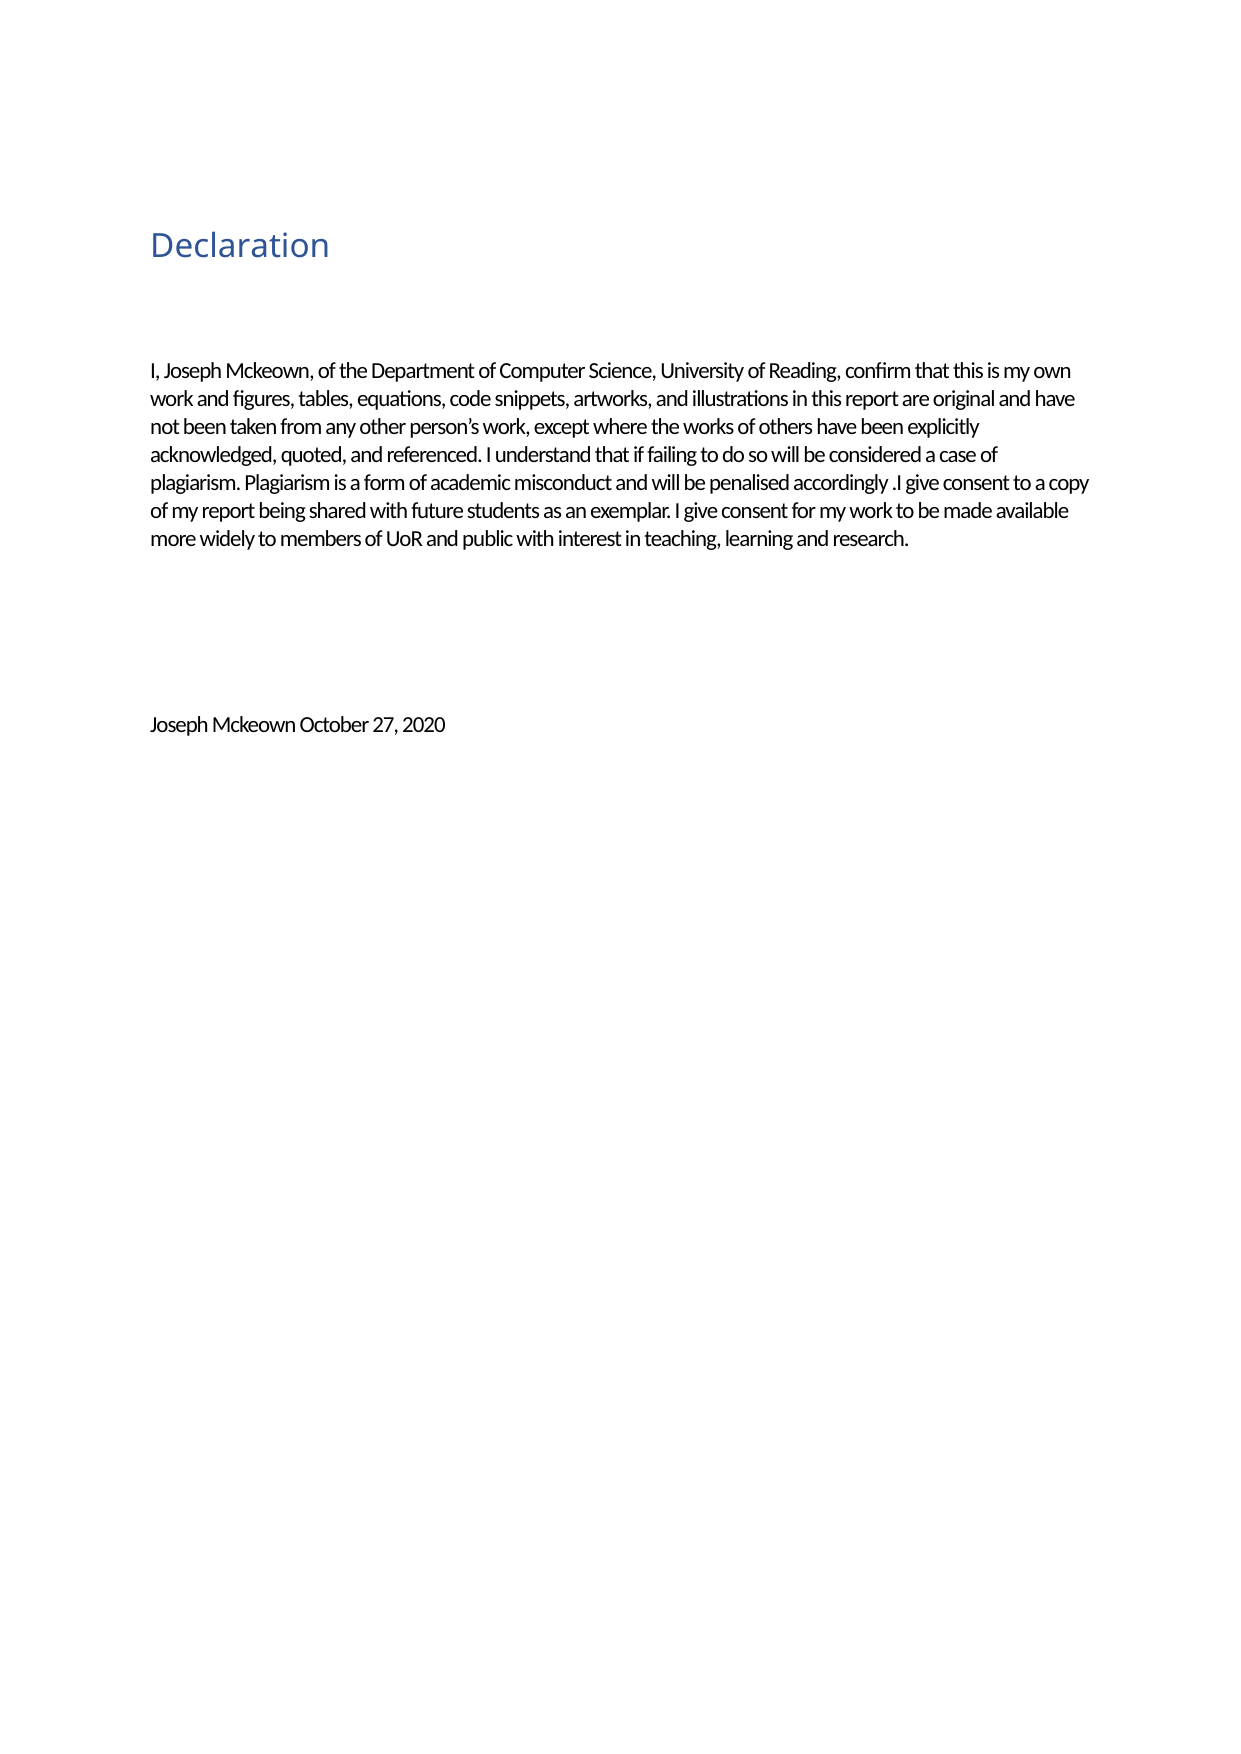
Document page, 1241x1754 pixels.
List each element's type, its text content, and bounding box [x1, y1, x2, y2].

title Joseph Mckeown October 27, 2020 [150, 710, 1090, 738]
title I, Joseph Mckeown, of the Department of Computer Science, University of Reading, confirm that this is my own work and figures, tables, equations, code snippets, artworks, and illustrations in this report are original and have not been taken from any other person’s work, except where the works of others have been explicitly acknowledged, quoted, and referenced. I understand that if failing to do so will be considered a case of plagiarism. Plagiarism is a form of academic misconduct and will be penalised accordingly .I give consent to a copy of my report being shared with future students as an exemplar. I give consent for my work to be made available more widely to members of UoR and public with interest in teaching, learning and research. [150, 356, 1090, 552]
subtitle Declaration [150, 222, 1090, 267]
